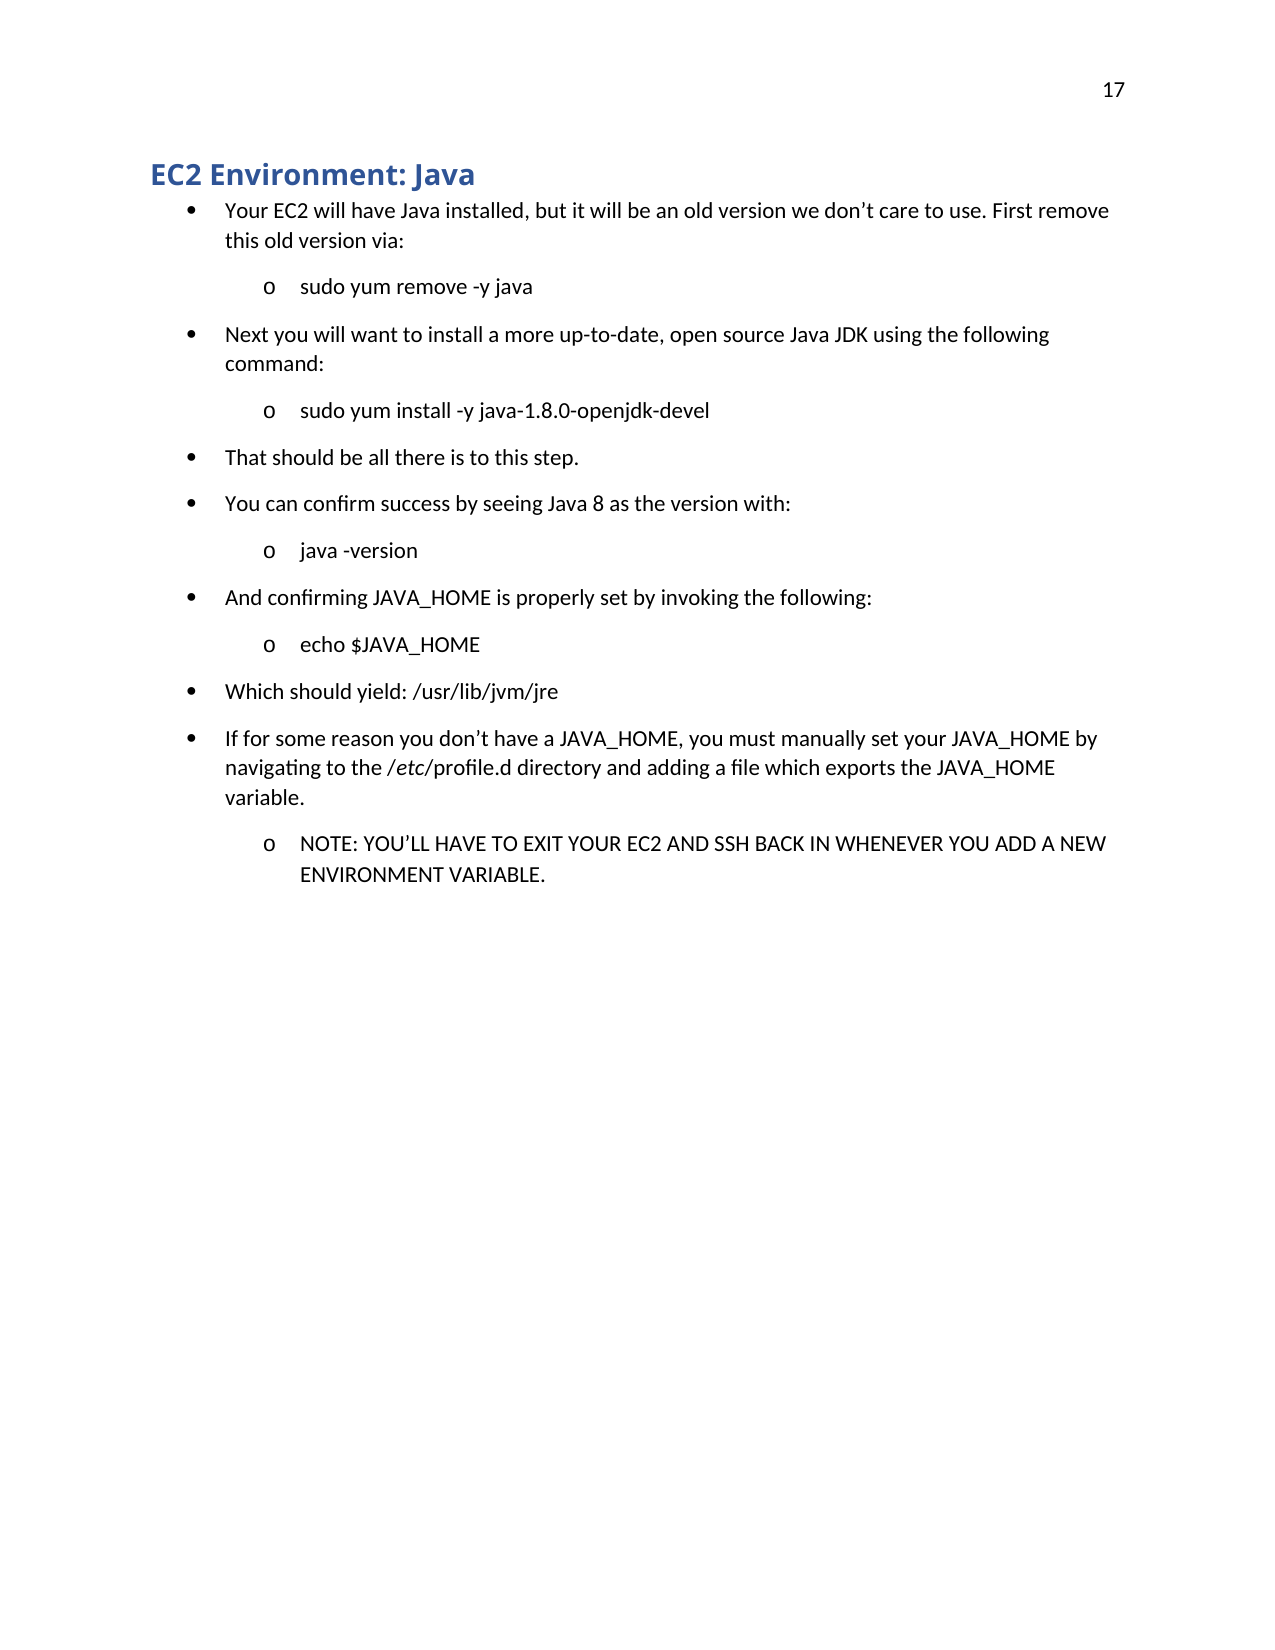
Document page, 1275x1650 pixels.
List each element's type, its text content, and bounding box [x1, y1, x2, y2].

list echo $JAVA_HOME [262, 630, 1125, 659]
list And confirming JAVA_HOME is properly set by invoking the following: [187, 583, 1125, 611]
list NOTE: YOU’LL HAVE TO EXIT YOUR EC2 AND SSH BACK IN WHENEVER YOU ADD A NEW ENVIRONMENT VARIABLE. [262, 829, 1125, 888]
list sudo yum install -y java-1.8.0-openjdk-devel [262, 396, 1125, 425]
list Next you will want to install a more up-to-date, open source Java JDK using the following command: [187, 320, 1125, 377]
list If for some reason you don’t have a JAVA_HOME, you must manually set your JAVA_HOME by navigating to the /etc/profile.d directory and adding a file which exports the JAVA_HOME variable. [187, 724, 1125, 811]
subtitle EC2 Environment: Java [150, 154, 1125, 194]
list You can confirm success by seeing Java 8 as the version with: [187, 489, 1125, 518]
list That should be all there is to this step. [187, 443, 1125, 471]
list sudo yum remove -y java [262, 272, 1125, 301]
list Which should yield: /usr/lib/jvm/jre [187, 677, 1125, 705]
list java -version [262, 536, 1125, 565]
list Your EC2 will have Java installed, but it will be an old version we don’t care to use. First remove this old version via: [187, 196, 1125, 254]
